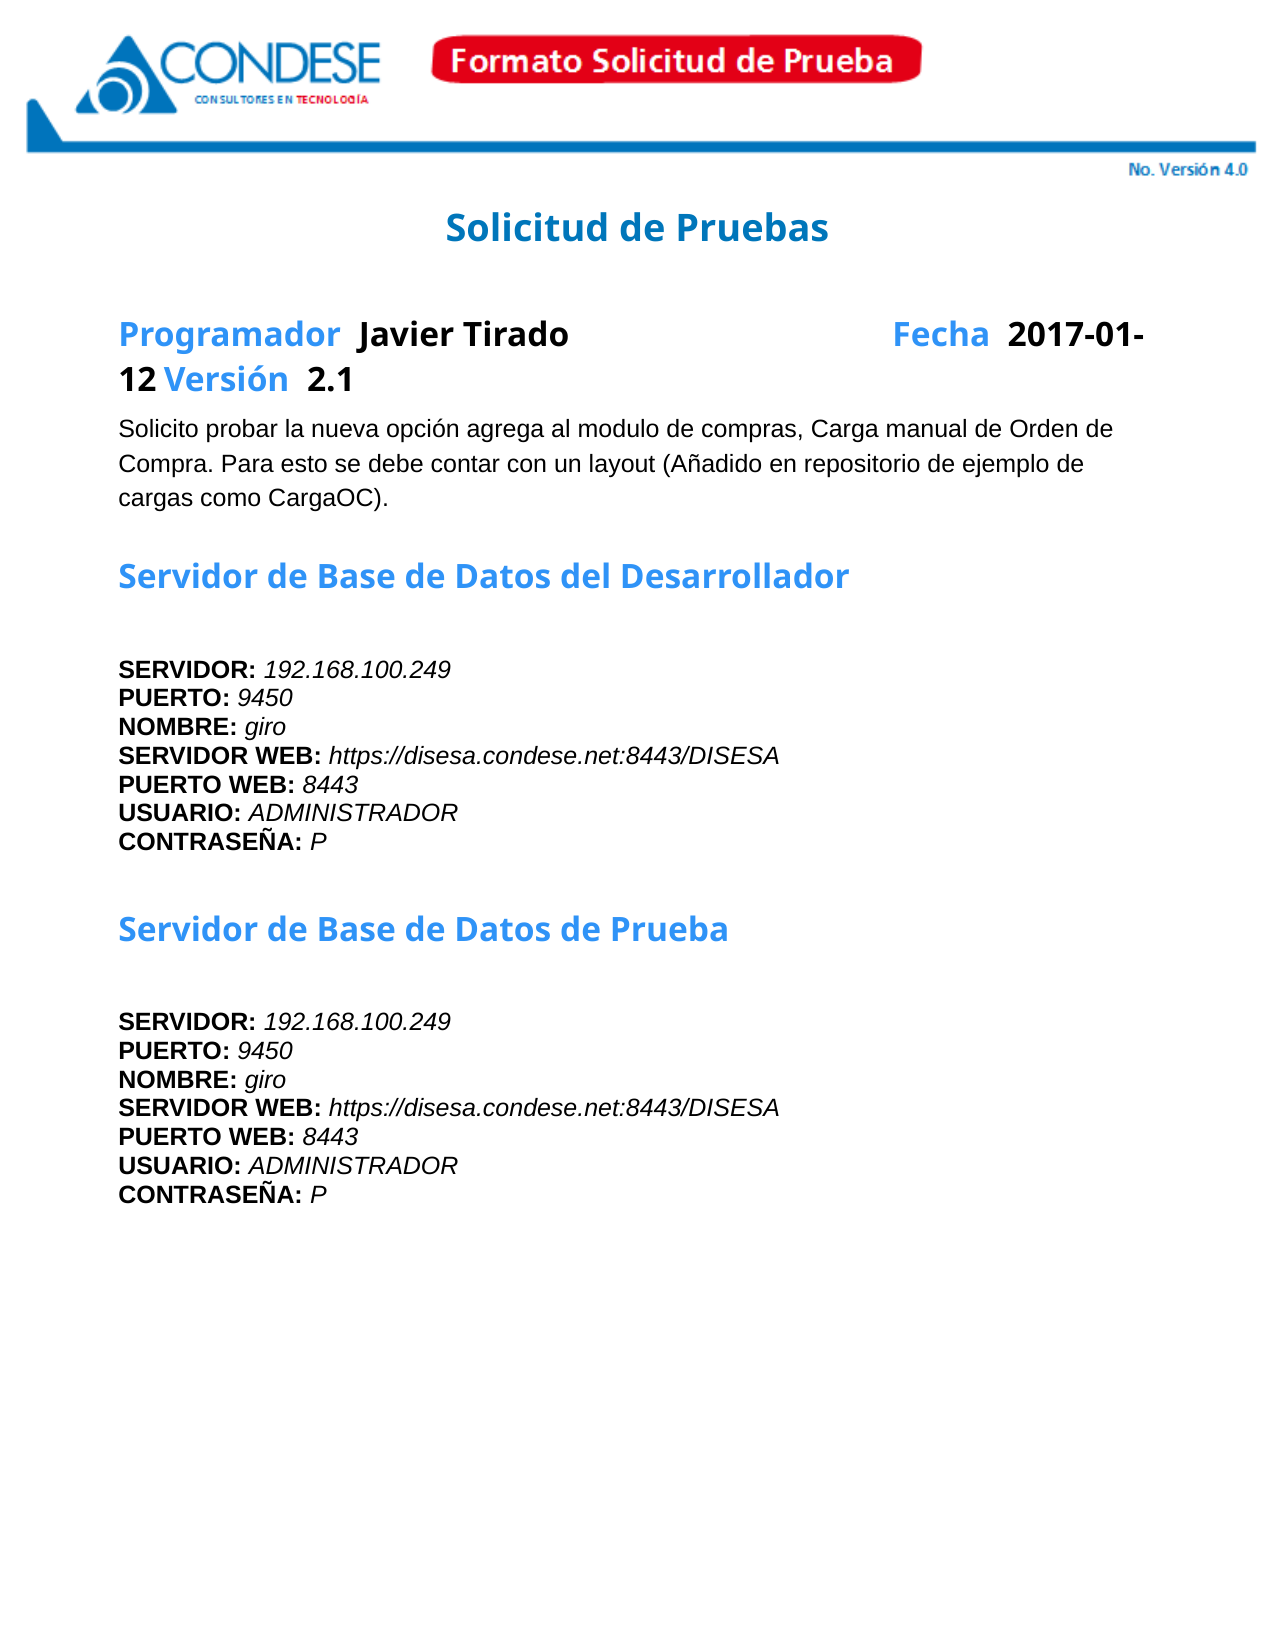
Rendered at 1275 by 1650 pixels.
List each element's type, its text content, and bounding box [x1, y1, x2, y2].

text SERVIDOR WEB: https://disesa.condese.net:8443/DISESA [118, 741, 1157, 770]
subtitle Servidor de Base de Datos del Desarrollador [118, 553, 1157, 599]
text Solicito probar la nueva opción agrega al modulo de compras, Carga manual de Orden de Compra. Para esto se debe contar con un layout (Añadido en repositorio de ejemplo de cargas como CargaOC). [118, 414, 1157, 512]
text CONTRASEÑA: P [118, 827, 1157, 856]
text NOMBRE: giro [118, 1064, 1157, 1093]
text USUARIO: ADMINISTRADOR [118, 1151, 1157, 1179]
text SERVIDOR WEB: https://disesa.condese.net:8443/DISESA [118, 1093, 1157, 1122]
text PUERTO WEB: 8443 [118, 770, 1157, 798]
subtitle Servidor de Base de Datos de Prueba [118, 906, 1157, 951]
subtitle Programador Javier Tirado Fecha 2017-01-12 Versión 2.1 [118, 310, 1157, 402]
text PUERTO: 9450 [118, 683, 1157, 712]
text NOMBRE: giro [118, 712, 1157, 741]
text SERVIDOR: 192.168.100.249 [118, 1007, 1157, 1036]
text PUERTO: 9450 [118, 1036, 1157, 1064]
text CONTRASEÑA: P [118, 1179, 1157, 1208]
text USUARIO: ADMINISTRADOR [118, 798, 1157, 827]
subtitle Solicitud de Pruebas [118, 201, 1157, 253]
text SERVIDOR: 192.168.100.249 [118, 655, 1157, 683]
text PUERTO WEB: 8443 [118, 1122, 1157, 1151]
